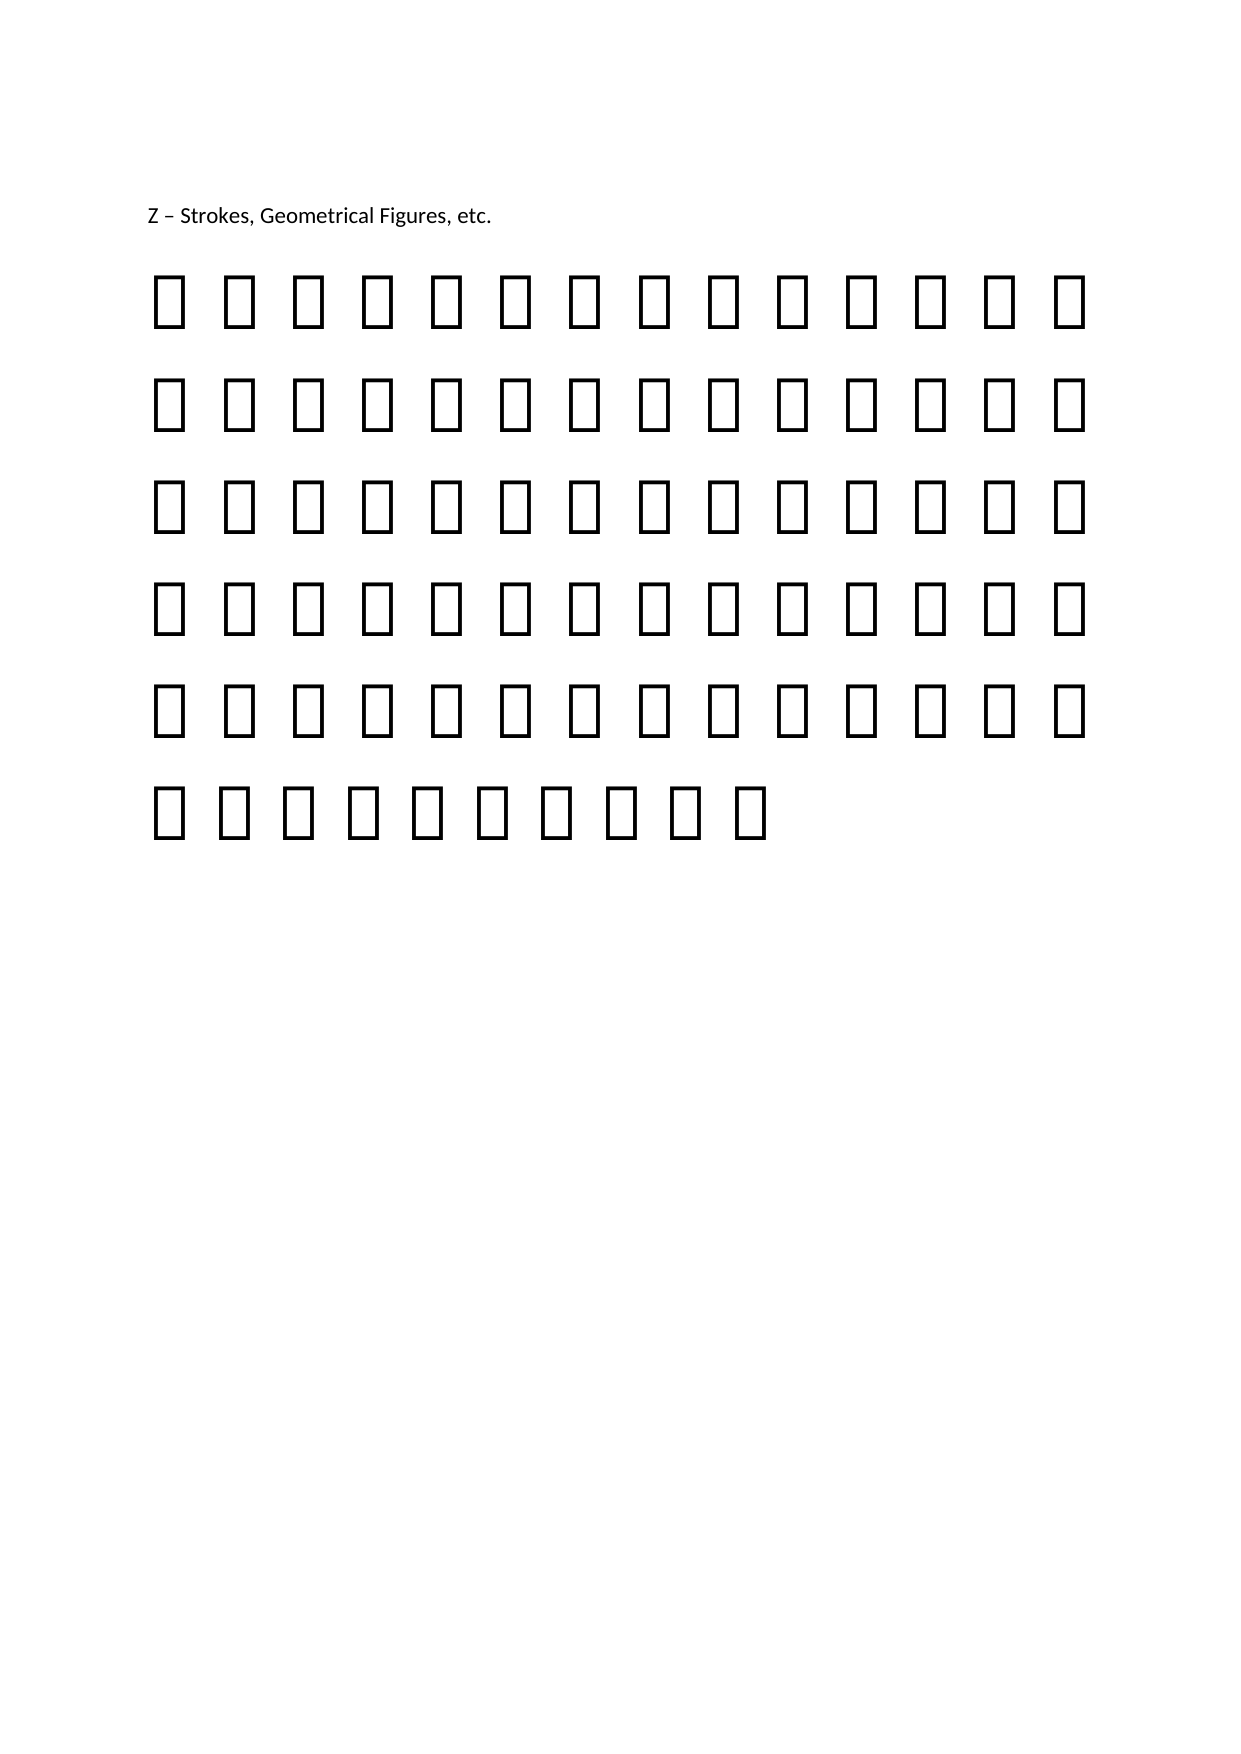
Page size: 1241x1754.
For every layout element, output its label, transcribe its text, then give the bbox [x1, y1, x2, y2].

text Z – Strokes, Geometrical Figures, etc. [148, 201, 1092, 229]
text 󴪉 󴪊 󴪋 󴪌 󴪍 󴪎 󴪏 󴪐 󴪑 󴪒 󴪓 󴪔 󴪕 󴪖 󴪗 󴪘 󴪙 󴪚 󴪛 󴪜 󴪝 󴪞 󴪟 󴪠 󴪡 󴪢 󴪣 󴪤 󴪥 󴪦 󴪧 󴪨 󴪩 󴪪 󴪫 󴪬 󴪭 󴪮 󴪯 󴪰 󴪱 󴪲 󴪳 󴪴 󴪵 󴪶 󴪷 󴪸 󴪹 󴪺 󴪻 󴪼 󴪽 󴪾 󴪿 󴫀 󴫁 󴫂 󴫃 󴫄 󴫅 󴫆 󴫇 󴫈 󴫉 󴫊 󴫋 󴫌 󴫍 󴫎 󴫏 󴫐 󴫑 󴫒 󴫓 󴫔 󴫕 󴫖 󴫗 󴫘 [148, 249, 1092, 863]
